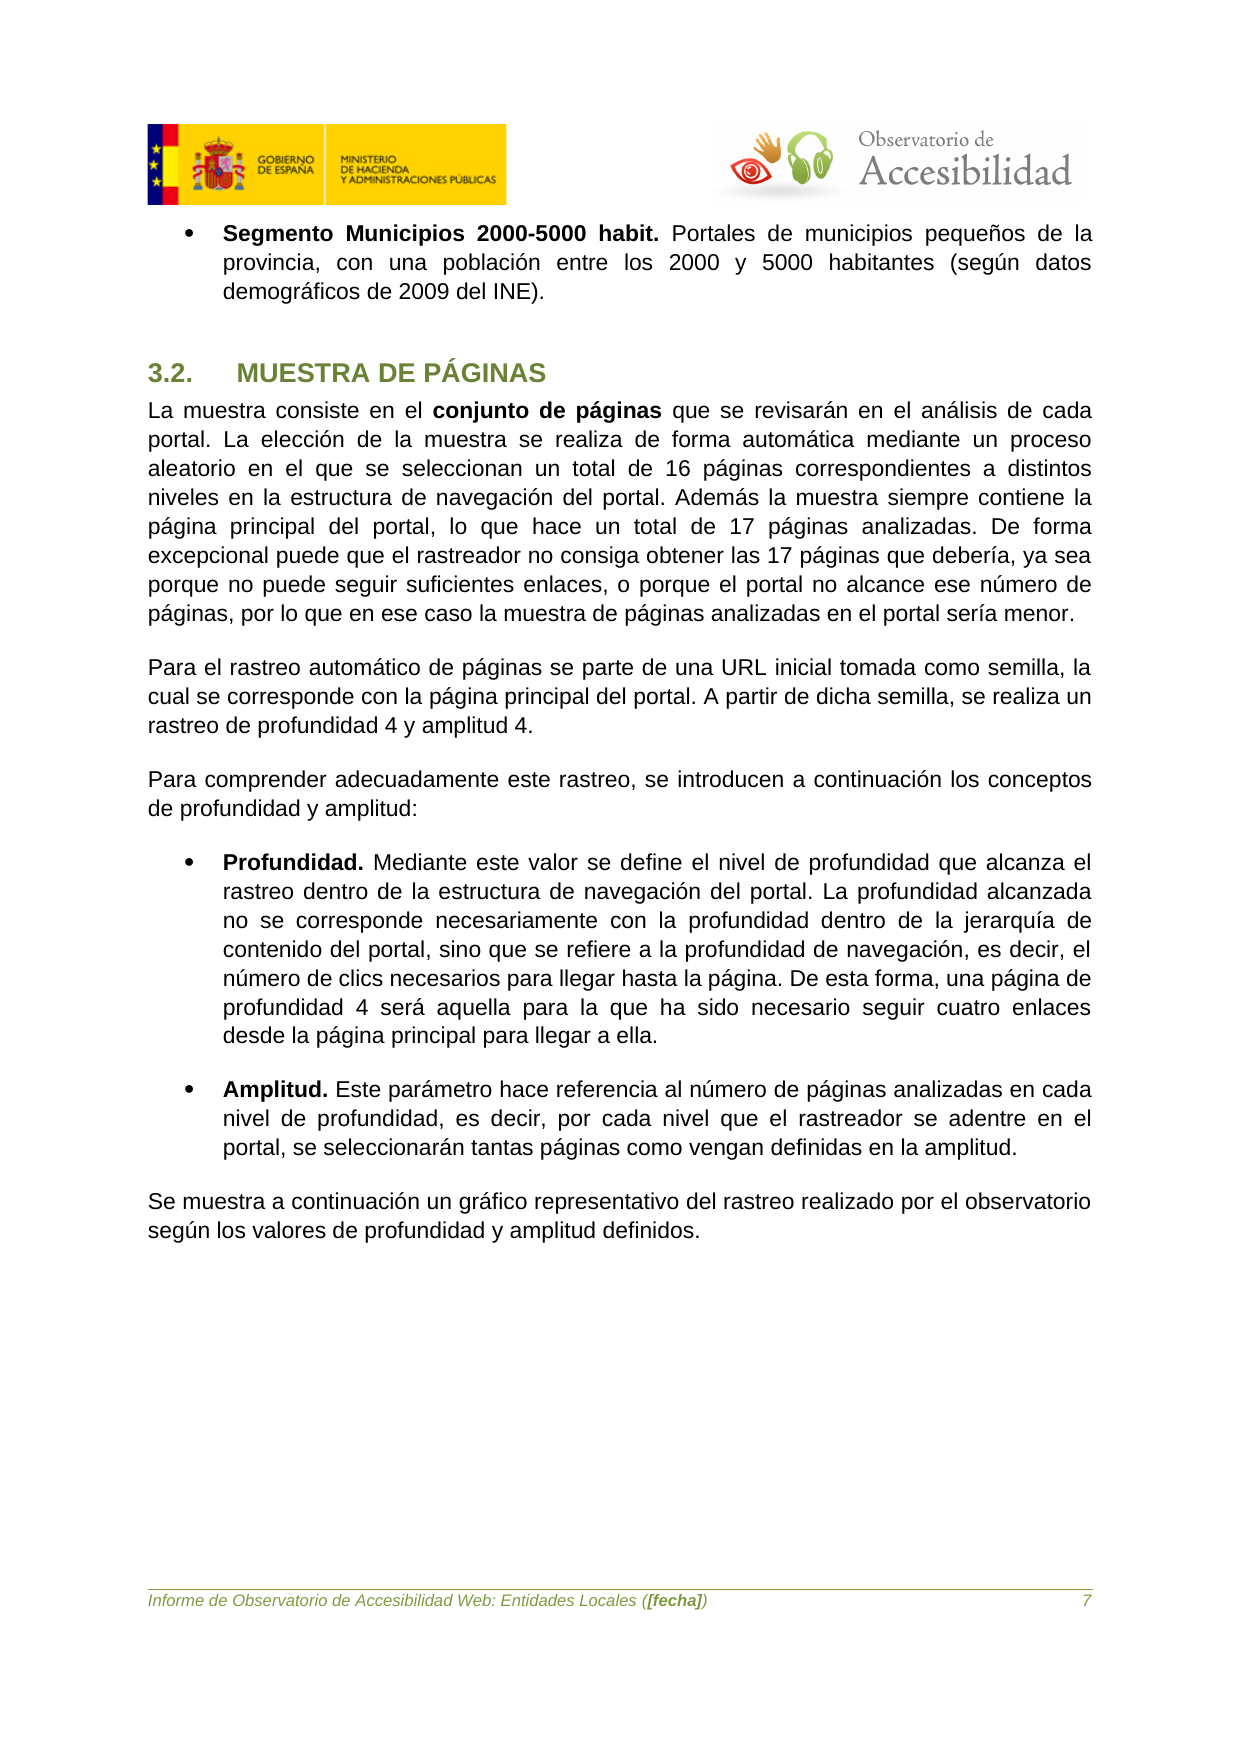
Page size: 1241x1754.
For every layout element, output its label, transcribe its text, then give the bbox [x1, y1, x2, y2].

text Para comprender adecuadamente este rastreo, se introducen a continuación los conceptos de profundidad y amplitud: [148, 766, 1092, 821]
picture [147, 124, 507, 205]
text Para el rastreo automático de páginas se parte de una URL inicial tomada como semilla, la cual se corresponde con la página principal del portal. A partir de dicha semilla, se realiza un rastreo de profundidad 4 y amplitud 4. [148, 654, 1092, 738]
list Amplitud. Este parámetro hace referencia al número de páginas analizadas en cada nivel de profundidad, es decir, por cada nivel que el rastreador se adentre en el portal, se seleccionarán tantas páginas como vengan definidas en la amplitud. [185, 1076, 1092, 1161]
list Segmento Municipios 2000-5000 habit. Portales de municipios pequeños de la provincia, con una población entre los 2000 y 5000 habitantes (según datos demográficos de 2009 del INE). [185, 220, 1092, 304]
picture [710, 122, 1086, 205]
text Se muestra a continuación un gráfico representativo del rastreo realizado por el observatorio según los valores de profundidad y amplitud definidos. [148, 1188, 1092, 1243]
list Muestra de Páginas [148, 357, 1092, 388]
list Profundidad. Mediante este valor se define el nivel de profundidad que alcanza el rastreo dentro de la estructura de navegación del portal. La profundidad alcanzada no se corresponde necesariamente con la profundidad dentro de la jerarquía de contenido del portal, sino que se refiere a la profundidad de navegación, es decir, el número de clics necesarios para llegar hasta la página. De esta forma, una página de profundidad 4 será aquella para la que ha sido necesario seguir cuatro enlaces desde la página principal para llegar a ella. [185, 849, 1092, 1049]
text La muestra consiste en el conjunto de páginas que se revisarán en el análisis de cada portal. La elección de la muestra se realiza de forma automática mediante un proceso aleatorio en el que se seleccionan un total de 16 páginas correspondientes a distintos niveles en la estructura de navegación del portal. Además la muestra siempre contiene la página principal del portal, lo que hace un total de 17 páginas analizadas. De forma excepcional puede que el rastreador no consiga obtener las 17 páginas que debería, ya sea porque no puede seguir suficientes enlaces, o porque el portal no alcance ese número de páginas, por lo que en ese caso la muestra de páginas analizadas en el portal sería menor. [148, 397, 1092, 626]
